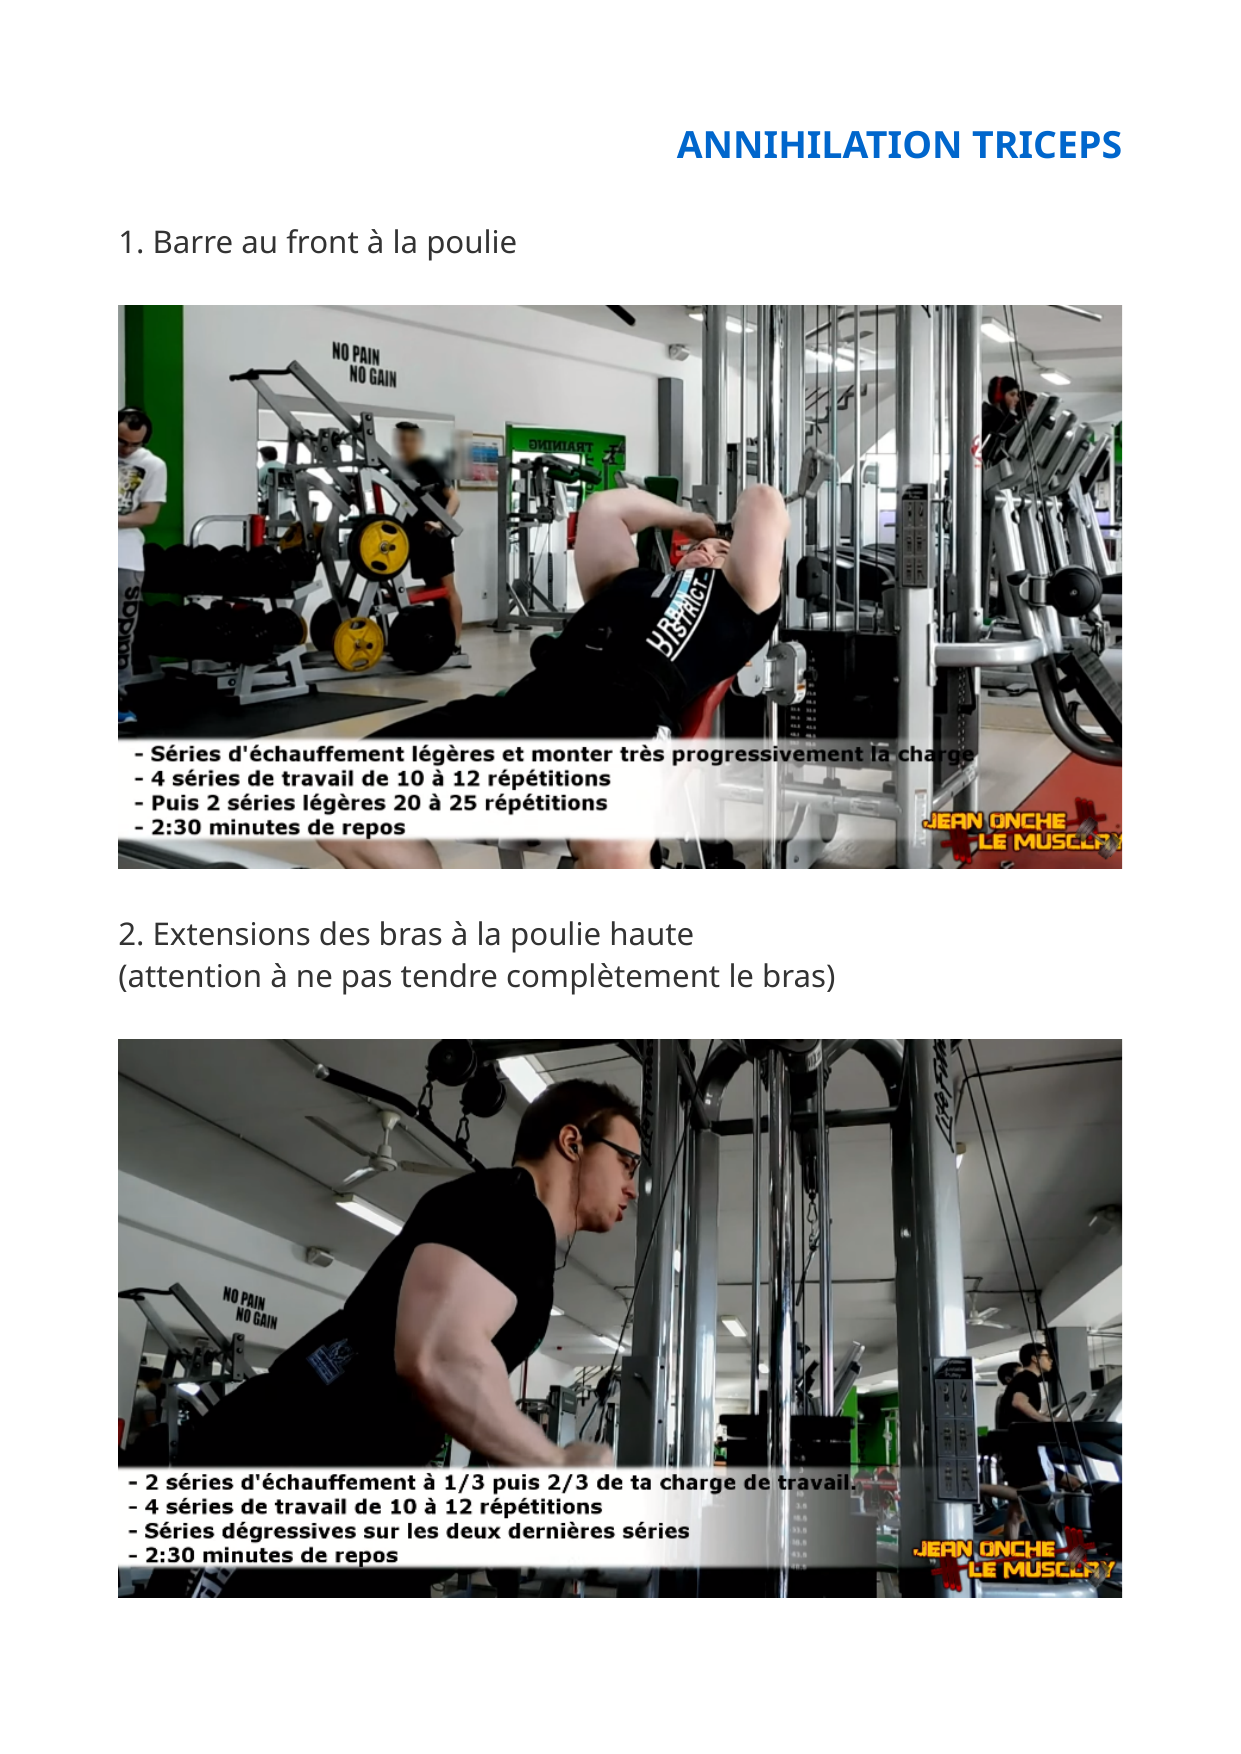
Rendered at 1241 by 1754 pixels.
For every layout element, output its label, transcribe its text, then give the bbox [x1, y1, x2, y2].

text 2. Extensions des bras à la poulie haute [118, 911, 1122, 954]
text ANNIHILATION TRICEPS [118, 118, 1122, 169]
text 1. Barre au front à la poulie [118, 220, 1122, 263]
text (attention à ne pas tendre complètement le bras) [118, 954, 1122, 997]
picture [118, 1039, 1123, 1598]
picture [118, 305, 1123, 869]
